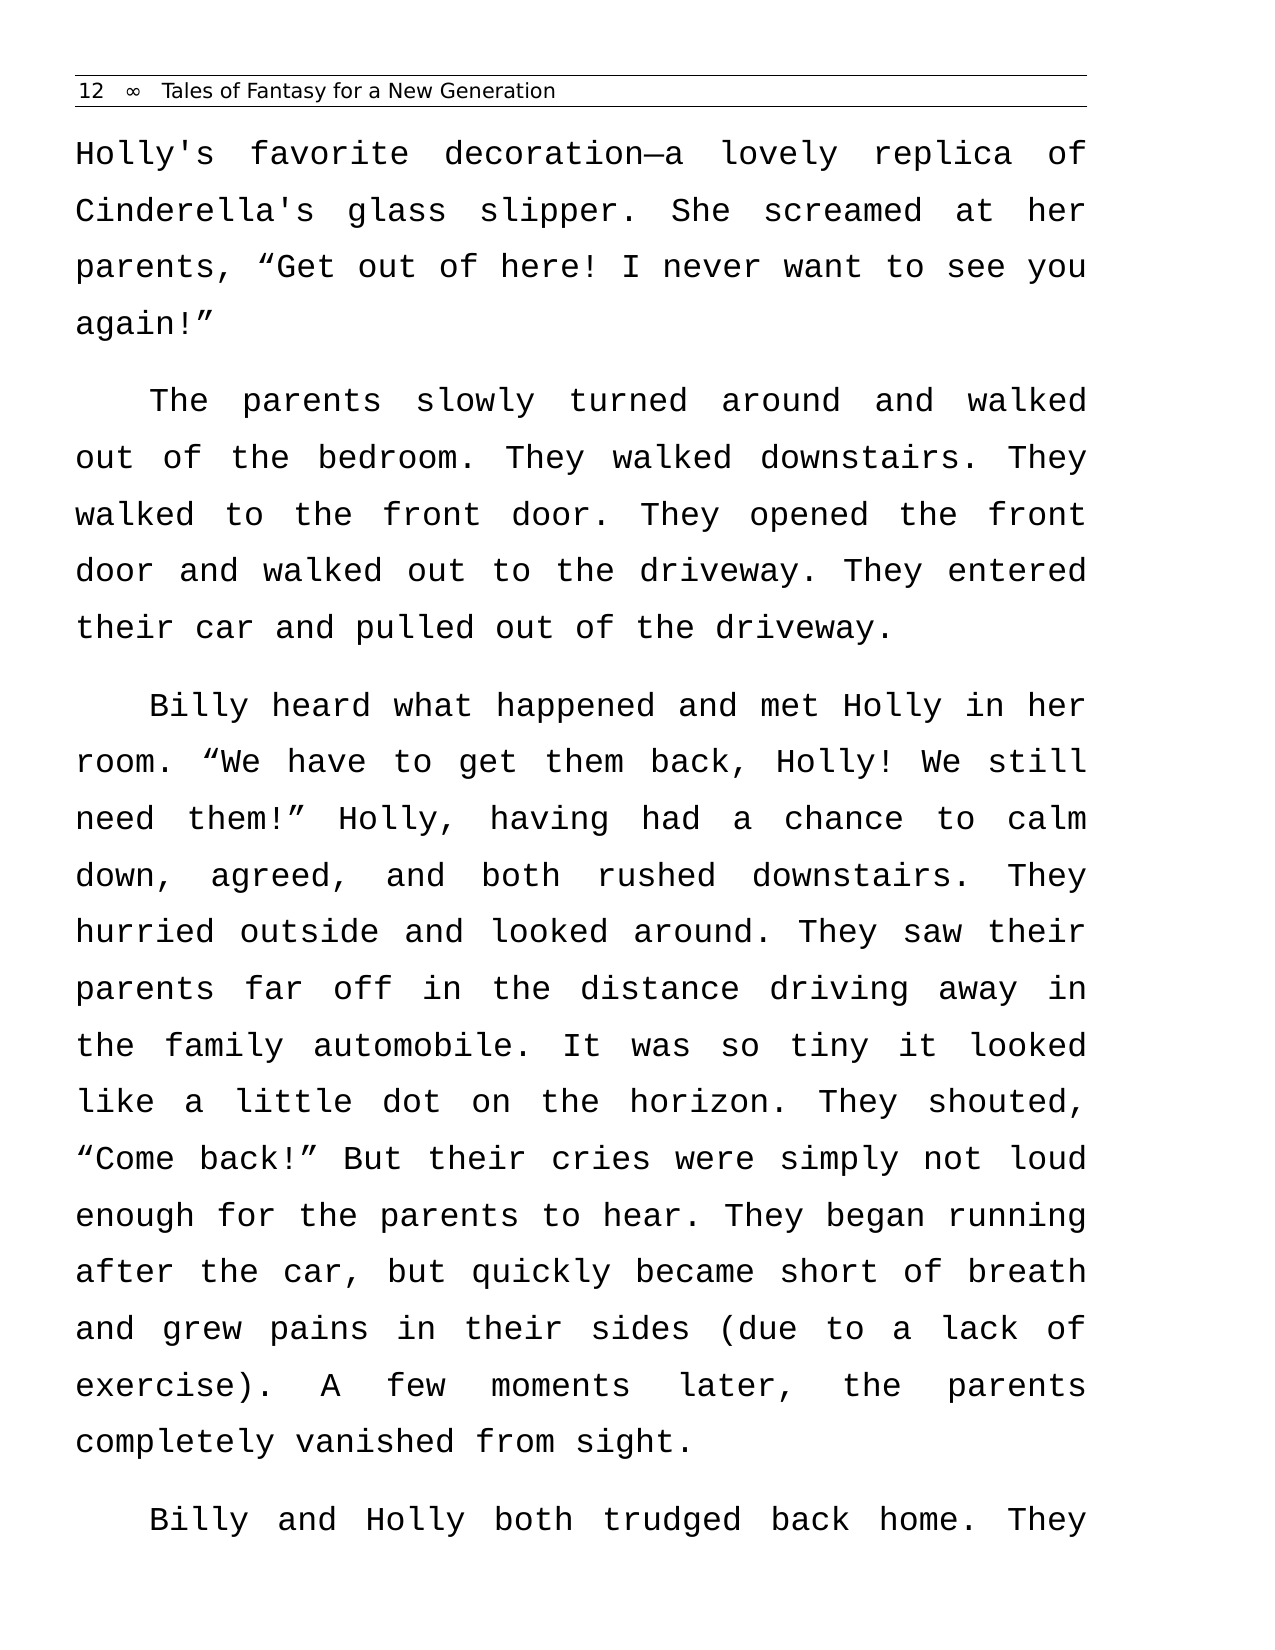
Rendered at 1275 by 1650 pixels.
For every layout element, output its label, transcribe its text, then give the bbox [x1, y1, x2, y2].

text Holly's favorite decoration—a lovely replica of Cinderella's glass slipper. She screamed at her parents, “Get out of here! I never want to see you again!” [75, 137, 1087, 344]
text The parents slowly turned around and walked out of the bedroom. They walked downstairs. They walked to the front door. They opened the front door and walked out to the driveway. They entered their car and pulled out of the driveway. [75, 384, 1087, 648]
text Billy heard what happened and met Holly in her room. “We have to get them back, Holly! We still need them!” Holly, having had a chance to calm down, agreed, and both rushed downstairs. They hurried outside and looked around. They saw their parents far off in the distance driving away in the family automobile. It was so tiny it looked like a little dot on the horizon. They shouted, “Come back!” But their cries were simply not loud enough for the parents to hear. They began running after the car, but quickly became short of breath and grew pains in their sides (due to a lack of exercise). A few moments later, the parents completely vanished from sight. [75, 688, 1087, 1463]
text Billy and Holly both trudged back home. They [75, 1502, 1087, 1540]
